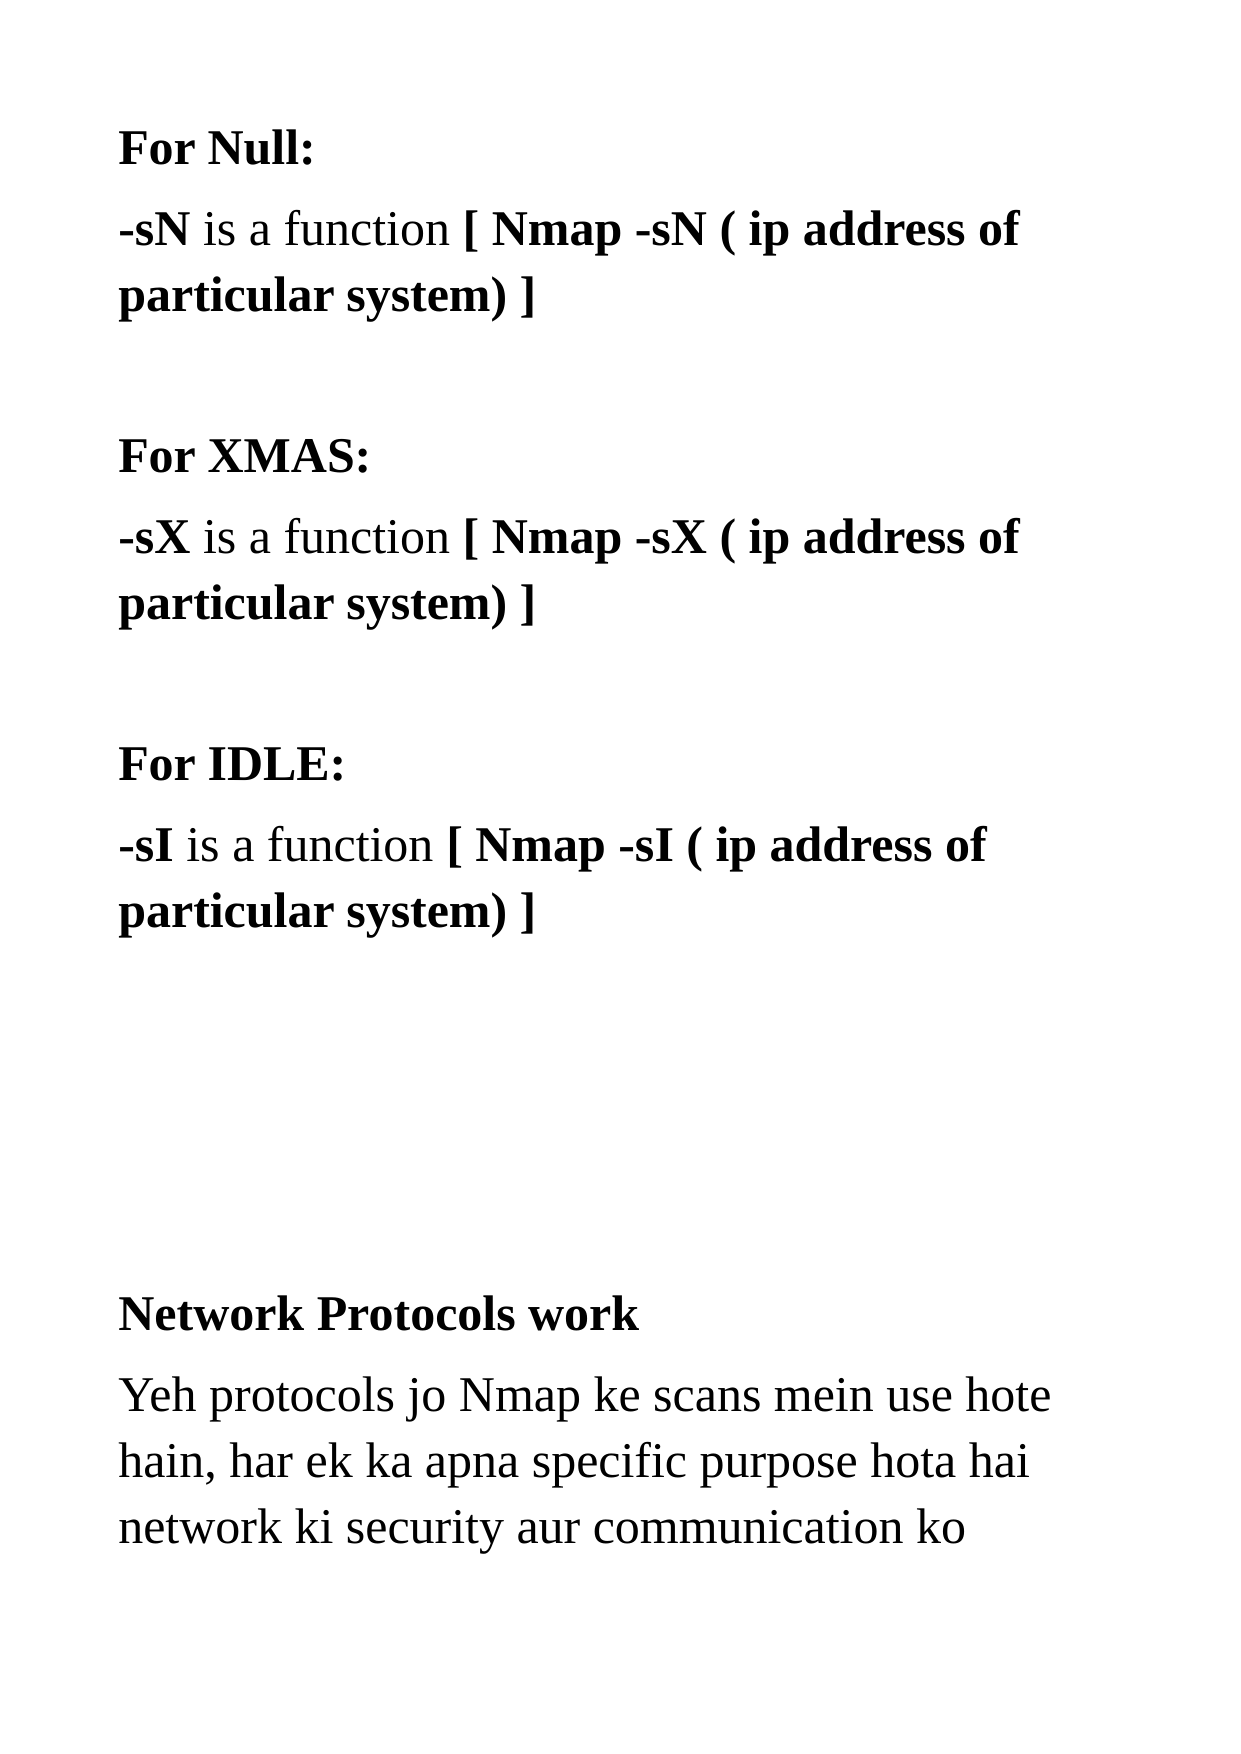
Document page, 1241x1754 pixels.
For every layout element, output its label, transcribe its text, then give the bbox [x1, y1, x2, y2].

text Network Protocols work [118, 1284, 1122, 1341]
text For IDLE: [118, 734, 1122, 791]
text -sI is a function [ Nmap -sI ( ip address of particular system) ] [118, 814, 1122, 938]
text -sN is a function [ Nmap -sN ( ip address of particular system) ] [118, 199, 1122, 322]
text For Null: [118, 118, 1122, 176]
text -sX is a function [ Nmap -sX ( ip address of particular system) ] [118, 507, 1122, 630]
text Yeh protocols jo Nmap ke scans mein use hote hain, har ek ka apna specific purpose hota hai network ki security aur communication ko [118, 1364, 1122, 1554]
text For XMAS: [118, 426, 1122, 483]
